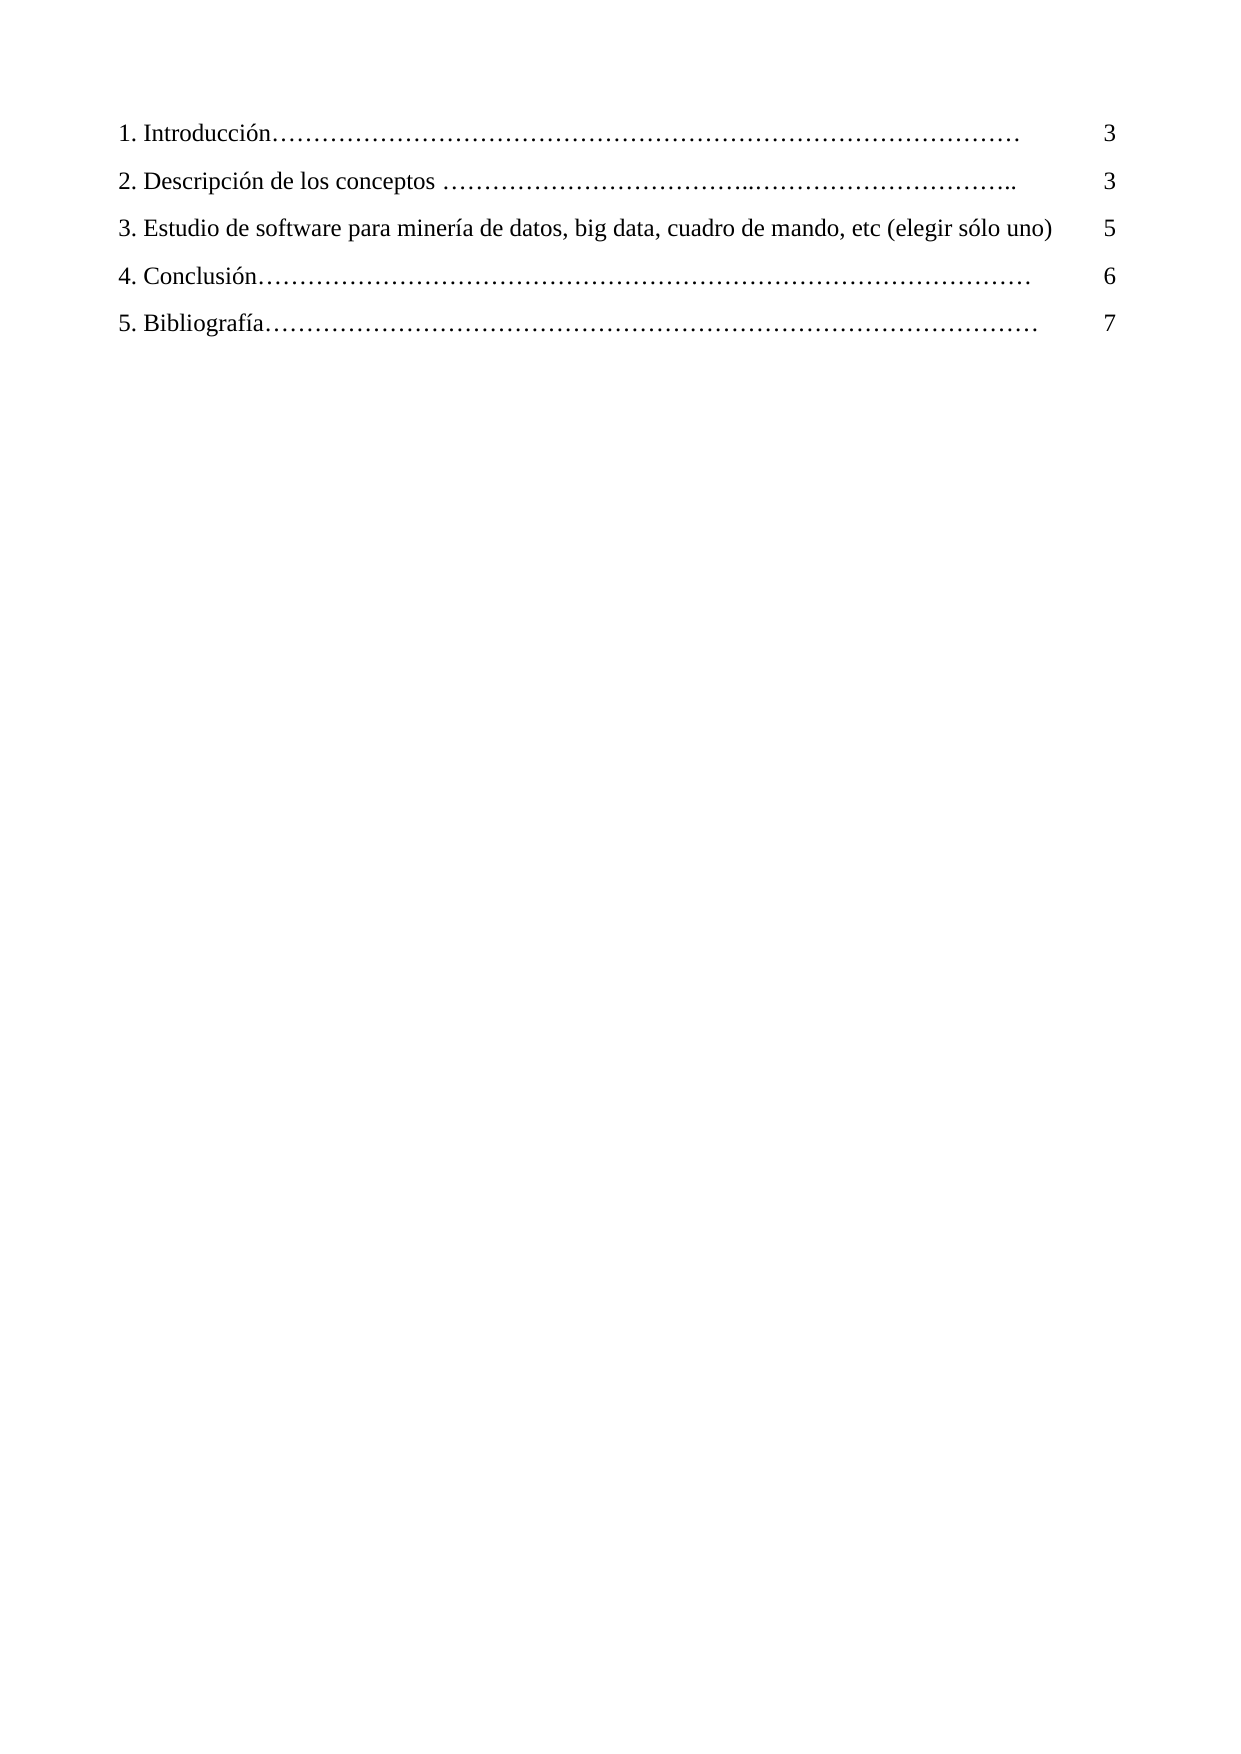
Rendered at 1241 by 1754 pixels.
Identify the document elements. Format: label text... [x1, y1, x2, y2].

text 2. Descripción de los conceptos ………………………………..………………………….. 3 [118, 166, 1122, 194]
text 1. Introducción……………………………………………………………………………… 3 [118, 118, 1122, 147]
text 3. Estudio de software para minería de datos, big data, cuadro de mando, etc (elegir sólo uno) 5 [118, 213, 1122, 242]
list 5. Bibliografía………………………………………………………………………………… 7 [118, 308, 1122, 337]
text 4. Conclusión………………………………………………………………………………… 6 [118, 261, 1122, 290]
